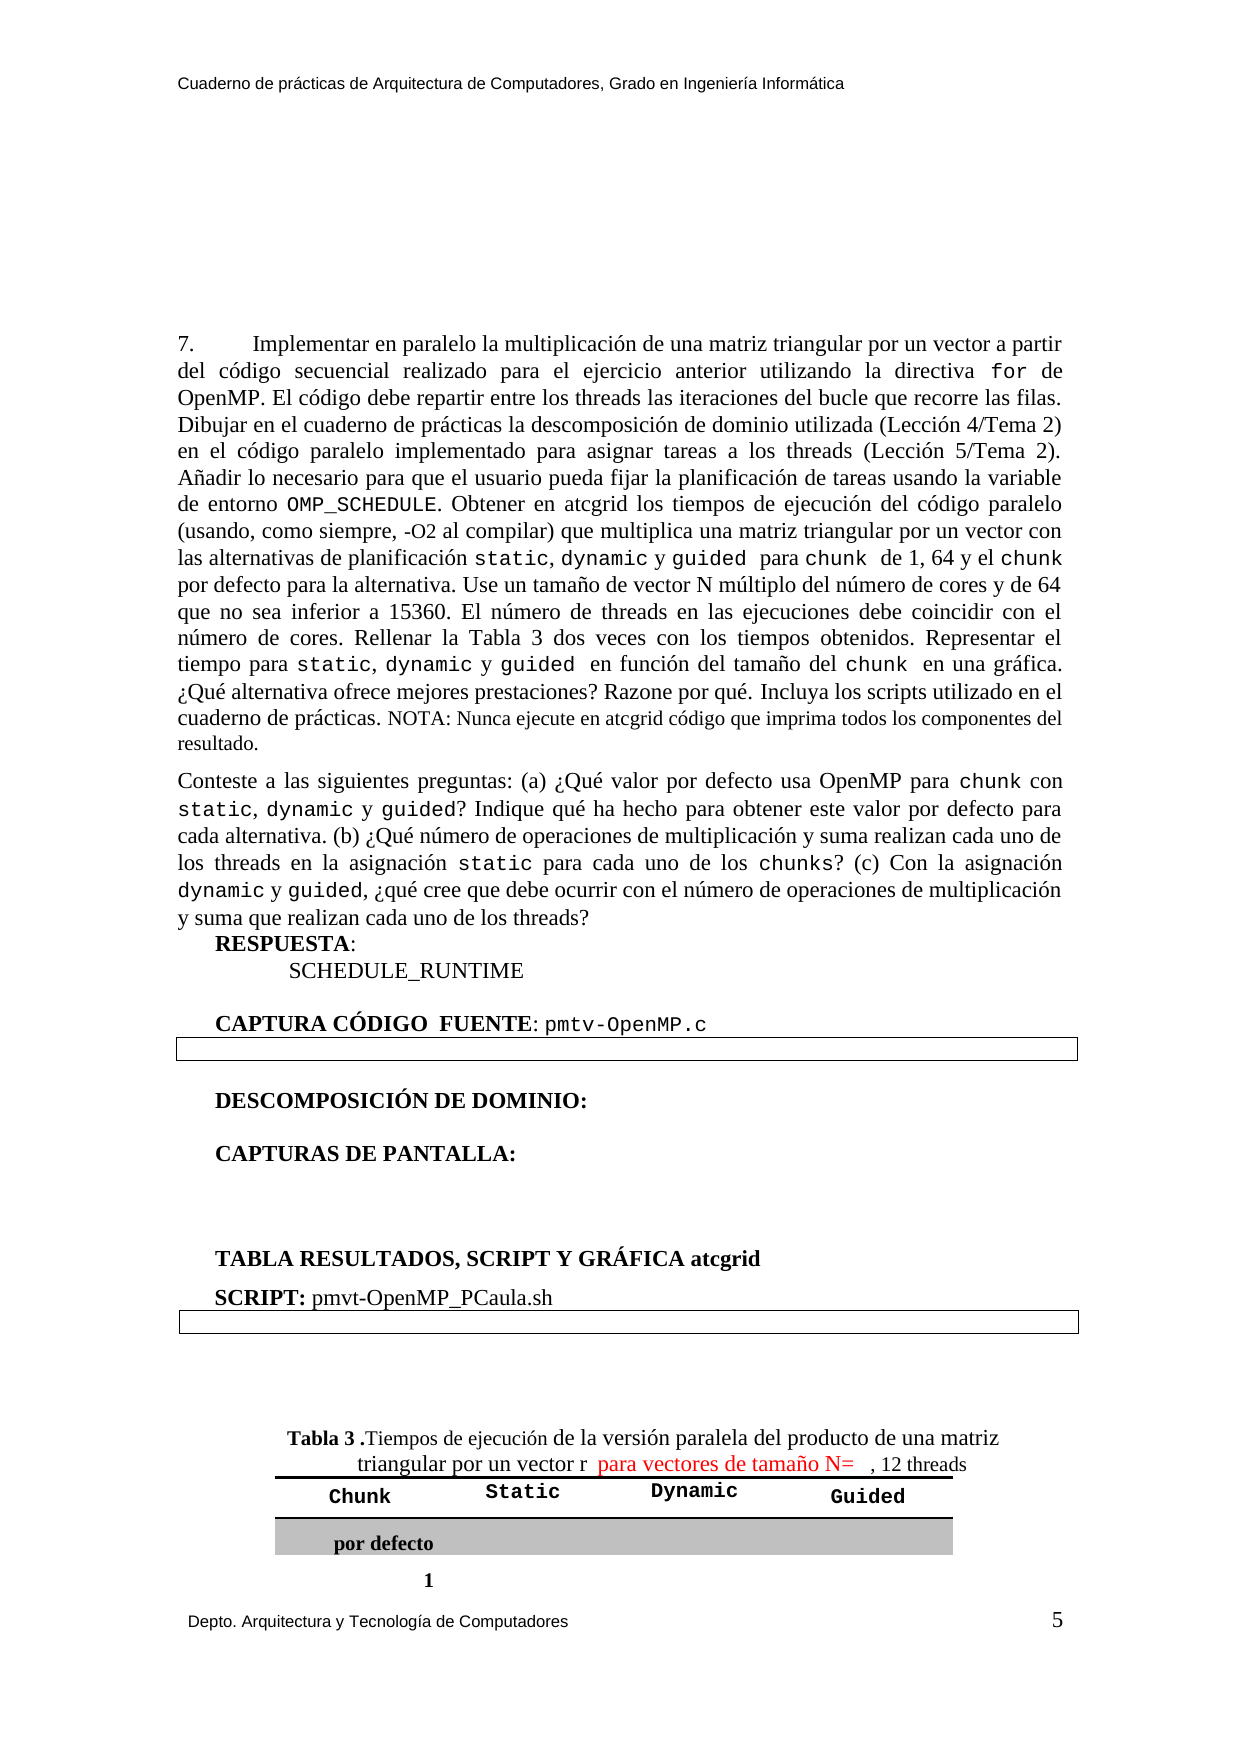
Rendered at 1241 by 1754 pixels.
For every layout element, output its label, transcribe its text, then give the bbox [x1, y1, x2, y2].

table_cell por defecto [275, 1519, 445, 1555]
table_cell [177, 1476, 275, 1592]
table_header [177, 1038, 1077, 1059]
table_cell [606, 1519, 783, 1555]
table_cell [445, 1555, 606, 1592]
table_cell [606, 1555, 783, 1592]
list Implementar en paralelo la multiplicación de una matriz triangular por un vector a partir del código secuencial realizado para el ejercicio anterior utilizando la directiva for de OpenMP. El código debe repartir entre los threads las iteraciones del bucle que recorre las filas. Dibujar en el cuaderno de prácticas la descomposición de dominio utilizada (Lección 4/Tema 2) en el código paralelo implementado para asignar tareas a los threads (Lección 5/Tema 2). Añadir lo necesario para que el usuario pueda fijar la planificación de tareas usando la variable de entorno OMP_SCHEDULE. Obtener en atcgrid los tiempos de ejecución del código paralelo (usando, como siempre, -O2 al compilar) que multiplica una matriz triangular por un vector con las alternativas de planificación static, dynamic y guided para chunk de 1, 64 y el chunk por defecto para la alternativa. Use un tamaño de vector N múltiplo del número de cores y de 64 que no sea inferior a 15360. El número de threads en las ejecuciones debe coincidir con el número de cores. Rellenar la Tabla 3 dos veces con los tiempos obtenidos. Representar el tiempo para static, dynamic y guided en función del tamaño del chunk en una gráfica. ¿Qué alternativa ofrece mejores prestaciones? Razone por qué. Incluya los scripts utilizado en el cuaderno de prácticas. NOTA: Nunca ejecute en atcgrid código que imprima todos los componentes del resultado. [177, 331, 1063, 755]
table_header Static [445, 1479, 606, 1517]
text SCHEDULE_RUNTIME [215, 957, 1063, 983]
text CAPTURA CÓDIGO FUENTE: pmtv-OpenMP.c [215, 1009, 1063, 1037]
text DESCOMPOSICIÓN DE DOMINIO: [215, 1087, 1063, 1113]
table_header Dynamic [606, 1479, 783, 1517]
table_cell 1 [275, 1555, 445, 1592]
table_cell [783, 1555, 953, 1592]
table_header Guided [783, 1479, 953, 1517]
text RESPUESTA: [215, 931, 1063, 957]
table_cell [783, 1519, 953, 1555]
table_cell [445, 1519, 606, 1555]
list SCRIPT: pmvt-OpenMP_PCaula.sh [214, 1284, 1063, 1310]
table_header Tiempos de ejecución de la versión paralela del producto de una matriz triangular por un vector r para vectores de tamaño N= , 12 threads [177, 1399, 1034, 1476]
text CAPTURAS DE PANTALLA: [215, 1139, 1063, 1166]
table_cell [953, 1476, 1034, 1592]
text TABLA RESULTADOS, SCRIPT Y GRÁFICA atcgrid [215, 1245, 1063, 1271]
table_header [180, 1311, 1078, 1332]
table_header Chunk [275, 1479, 445, 1517]
list Conteste a las siguientes preguntas: (a) ¿Qué valor por defecto usa OpenMP para chunk con static, dynamic y guided? Indique qué ha hecho para obtener este valor por defecto para cada alternativa. (b) ¿Qué número de operaciones de multiplicación y suma realizan cada uno de los threads en la asignación static para cada uno de los chunks? (c) Con la asignación dynamic y guided, ¿qué cree que debe ocurrir con el número de operaciones de multiplicación y suma que realizan cada uno de los threads? [177, 767, 1063, 931]
